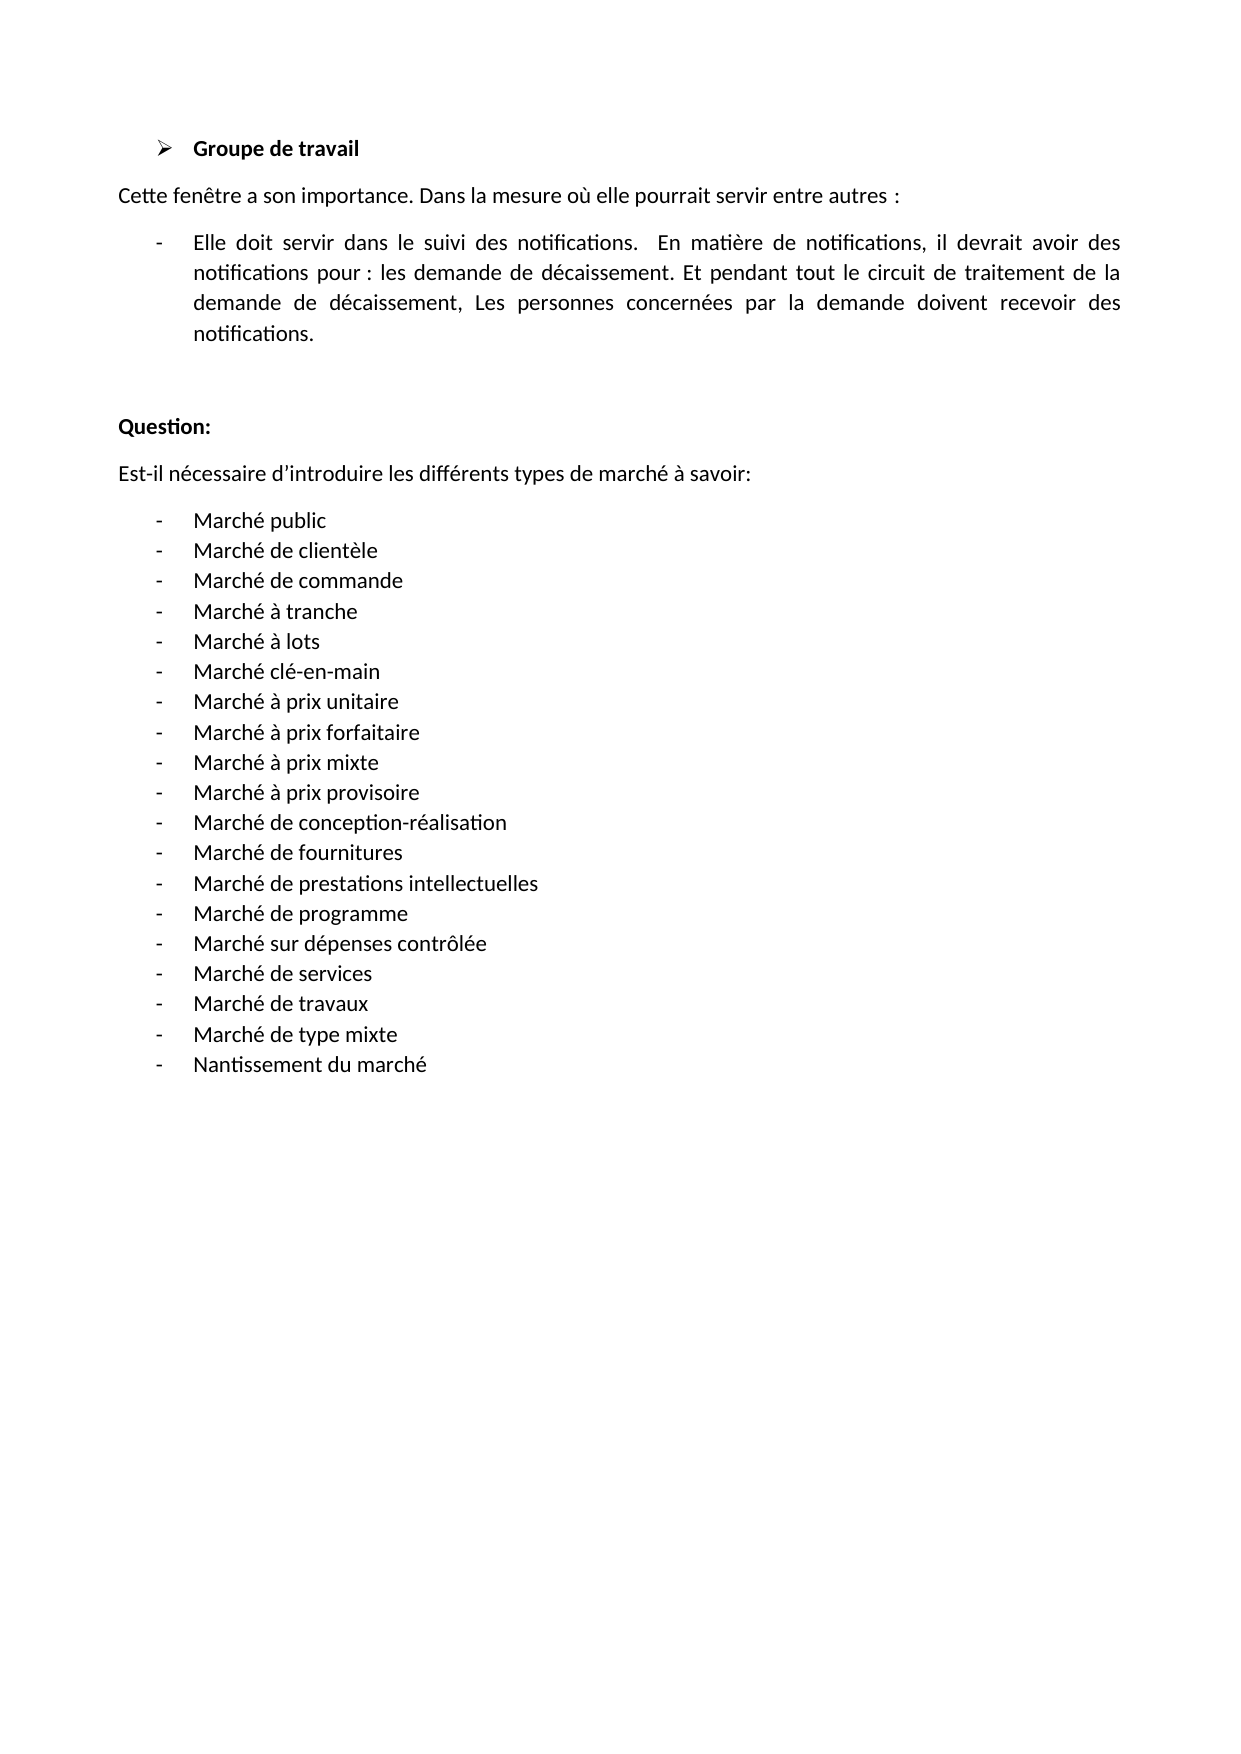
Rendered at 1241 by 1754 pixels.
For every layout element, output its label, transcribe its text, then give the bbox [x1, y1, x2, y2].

list Marché de fournitures [156, 838, 1122, 866]
list Marché à tranche [156, 597, 1122, 625]
list Marché à prix forfaitaire [156, 718, 1122, 746]
text Question: [118, 412, 1122, 440]
list Marché de programme [156, 899, 1122, 927]
list Groupe de travail [156, 134, 1122, 162]
list Marché clé-en-main [156, 657, 1122, 685]
list Marché de prestations intellectuelles [156, 869, 1122, 897]
list Marché à lots [156, 627, 1122, 655]
list Marché public [156, 506, 1122, 534]
list Marché de clientèle [156, 536, 1122, 564]
list Marché de commande [156, 567, 1122, 594]
list Nantissement du marché [156, 1050, 1122, 1078]
list Marché de services [156, 959, 1122, 987]
list Marché à prix provisoire [156, 778, 1122, 806]
list Elle doit servir dans le suivi des notifications. En matière de notifications, il devrait avoir des notifications pour : les demande de décaissement. Et pendant tout le circuit de traitement de la demande de décaissement, Les personnes concernées par la demande doivent recevoir des notifications. [156, 228, 1122, 347]
text Cette fenêtre a son importance. Dans la mesure où elle pourrait servir entre autres : [118, 181, 1122, 209]
list Marché de type mixte [156, 1020, 1122, 1048]
list Marché sur dépenses contrôlée [156, 929, 1122, 957]
list Marché à prix mixte [156, 748, 1122, 776]
list Marché de travaux [156, 989, 1122, 1017]
list Marché à prix unitaire [156, 687, 1122, 715]
text Est-il nécessaire d’introduire les différents types de marché à savoir: [118, 459, 1122, 487]
list Marché de conception-réalisation [156, 808, 1122, 836]
